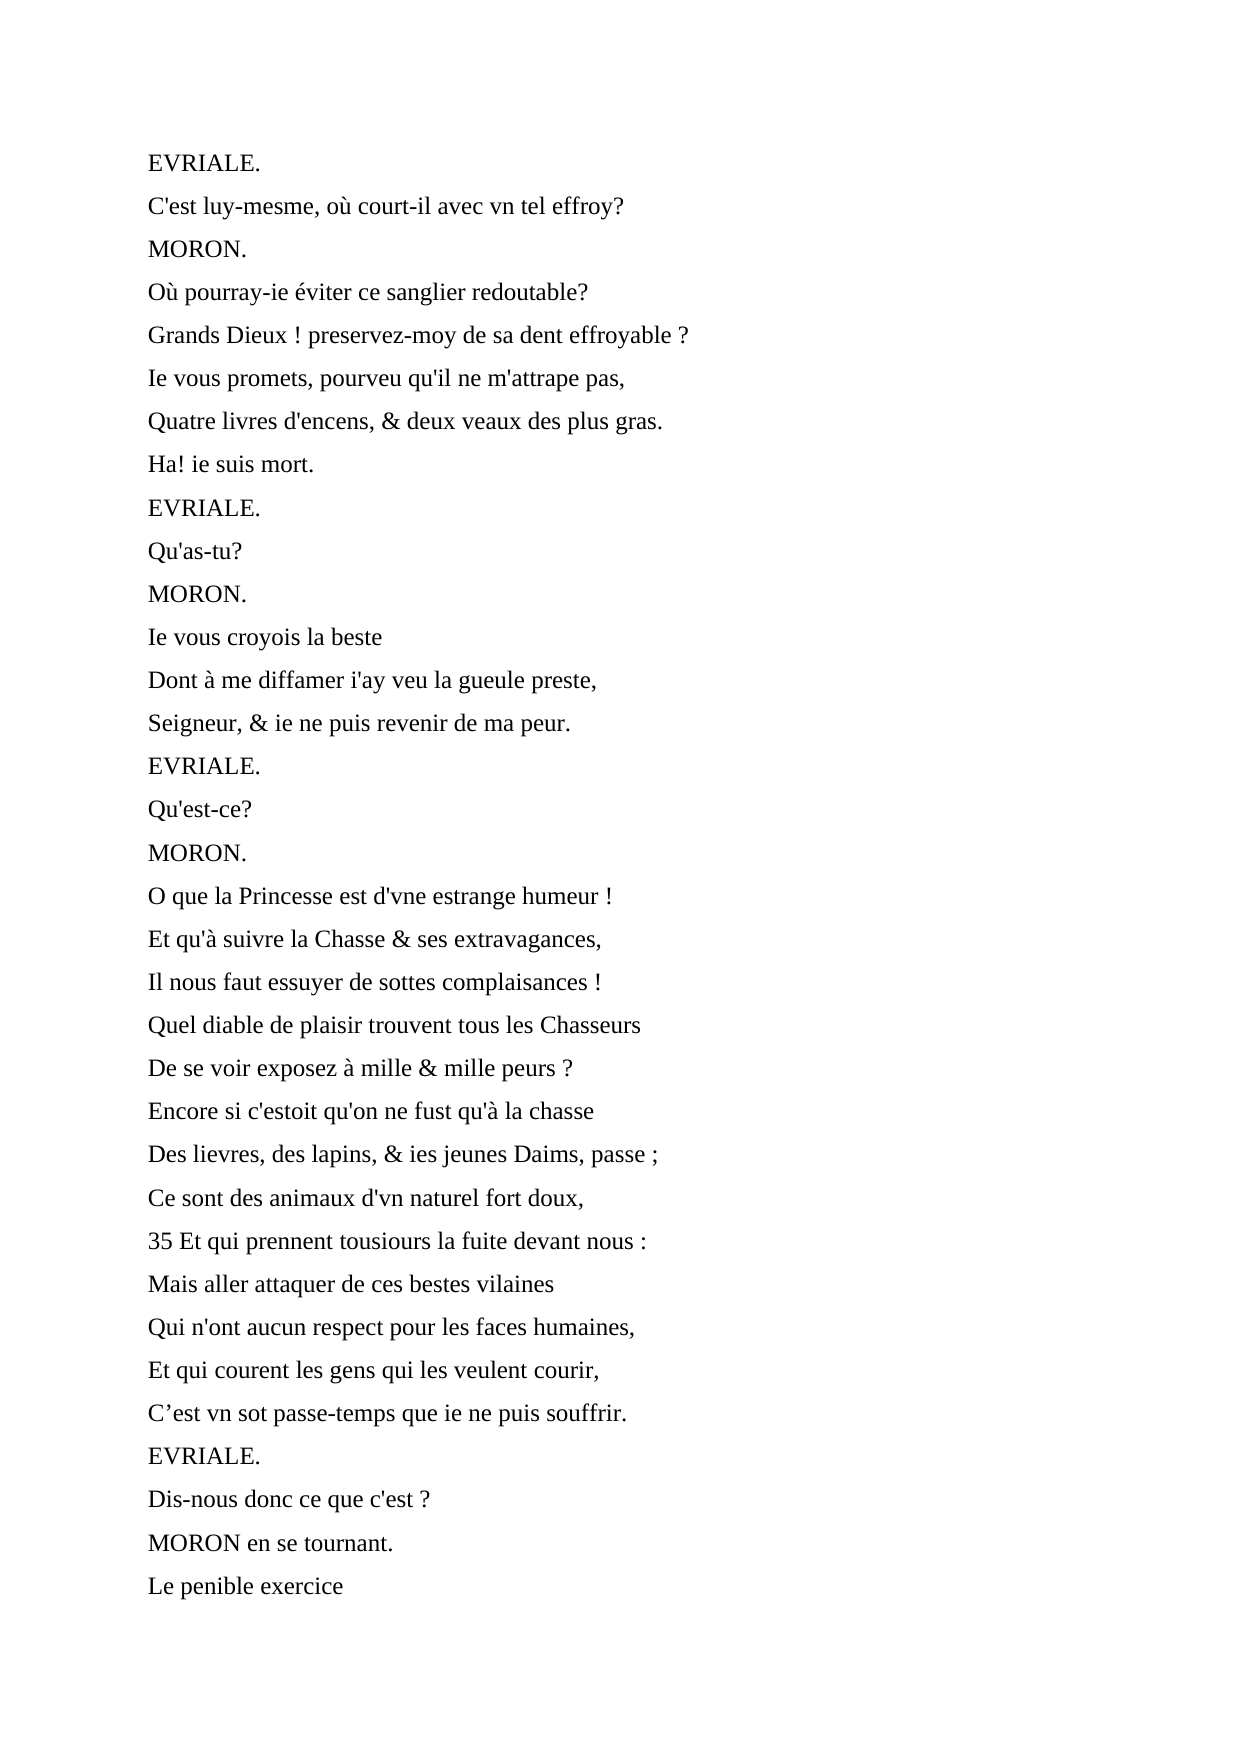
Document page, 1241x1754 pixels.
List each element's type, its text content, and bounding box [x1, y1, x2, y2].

text 35 Et qui prennent tousiours la fuite devant nous : [148, 1226, 1093, 1254]
text Le penible exercice [148, 1571, 1093, 1599]
text Qui n'ont aucun respect pour les faces humaines, [148, 1312, 1093, 1341]
text MORON. [148, 579, 1093, 608]
text EVRIALE. [148, 1441, 1093, 1470]
text Encore si c'estoit qu'on ne fust qu'à la chasse [148, 1096, 1093, 1125]
text Grands Dieux ! preservez-moy de sa dent effroyable ? [148, 320, 1093, 349]
text Qu'as-tu? [148, 536, 1093, 564]
text De se voir exposez à mille & mille peurs ? [148, 1053, 1093, 1082]
text C’est vn sot passe-temps que ie ne puis souffrir. [148, 1398, 1093, 1427]
text MORON. [148, 234, 1093, 263]
text Des lievres, des lapins, & ies jeunes Daims, passe ; [148, 1139, 1093, 1168]
text Seigneur, & ie ne puis revenir de ma peur. [148, 708, 1093, 737]
text Ie vous promets, pourveu qu'il ne m'attrape pas, [148, 363, 1093, 392]
text EVRIALE. [148, 493, 1093, 521]
text Et qui courent les gens qui les veulent courir, [148, 1355, 1093, 1384]
text C'est luy-mesme, où court-il avec vn tel effroy? [148, 191, 1093, 219]
text Ha! ie suis mort. [148, 449, 1093, 478]
text Dont à me diffamer i'ay veu la gueule preste, [148, 665, 1093, 694]
text MORON en se tournant. [148, 1528, 1093, 1556]
text Dis-nous donc ce que c'est ? [148, 1484, 1093, 1513]
text Quel diable de plaisir trouvent tous les Chasseurs [148, 1010, 1093, 1039]
text Il nous faut essuyer de sottes complaisances ! [148, 967, 1093, 996]
text EVRIALE. [148, 751, 1093, 780]
text Qu'est-ce? [148, 794, 1093, 823]
text MORON. [148, 838, 1093, 866]
text Ie vous croyois la beste [148, 622, 1093, 651]
text O que la Princesse est d'vne estrange humeur ! [148, 881, 1093, 909]
text Quatre livres d'encens, & deux veaux des plus gras. [148, 406, 1093, 435]
text EVRIALE. [148, 148, 1093, 176]
text Ce sont des animaux d'vn naturel fort doux, [148, 1183, 1093, 1211]
text Mais aller attaquer de ces bestes vilaines [148, 1269, 1093, 1298]
text Et qu'à suivre la Chasse & ses extravagances, [148, 924, 1093, 953]
text Où pourray-ie éviter ce sanglier redoutable? [148, 277, 1093, 306]
